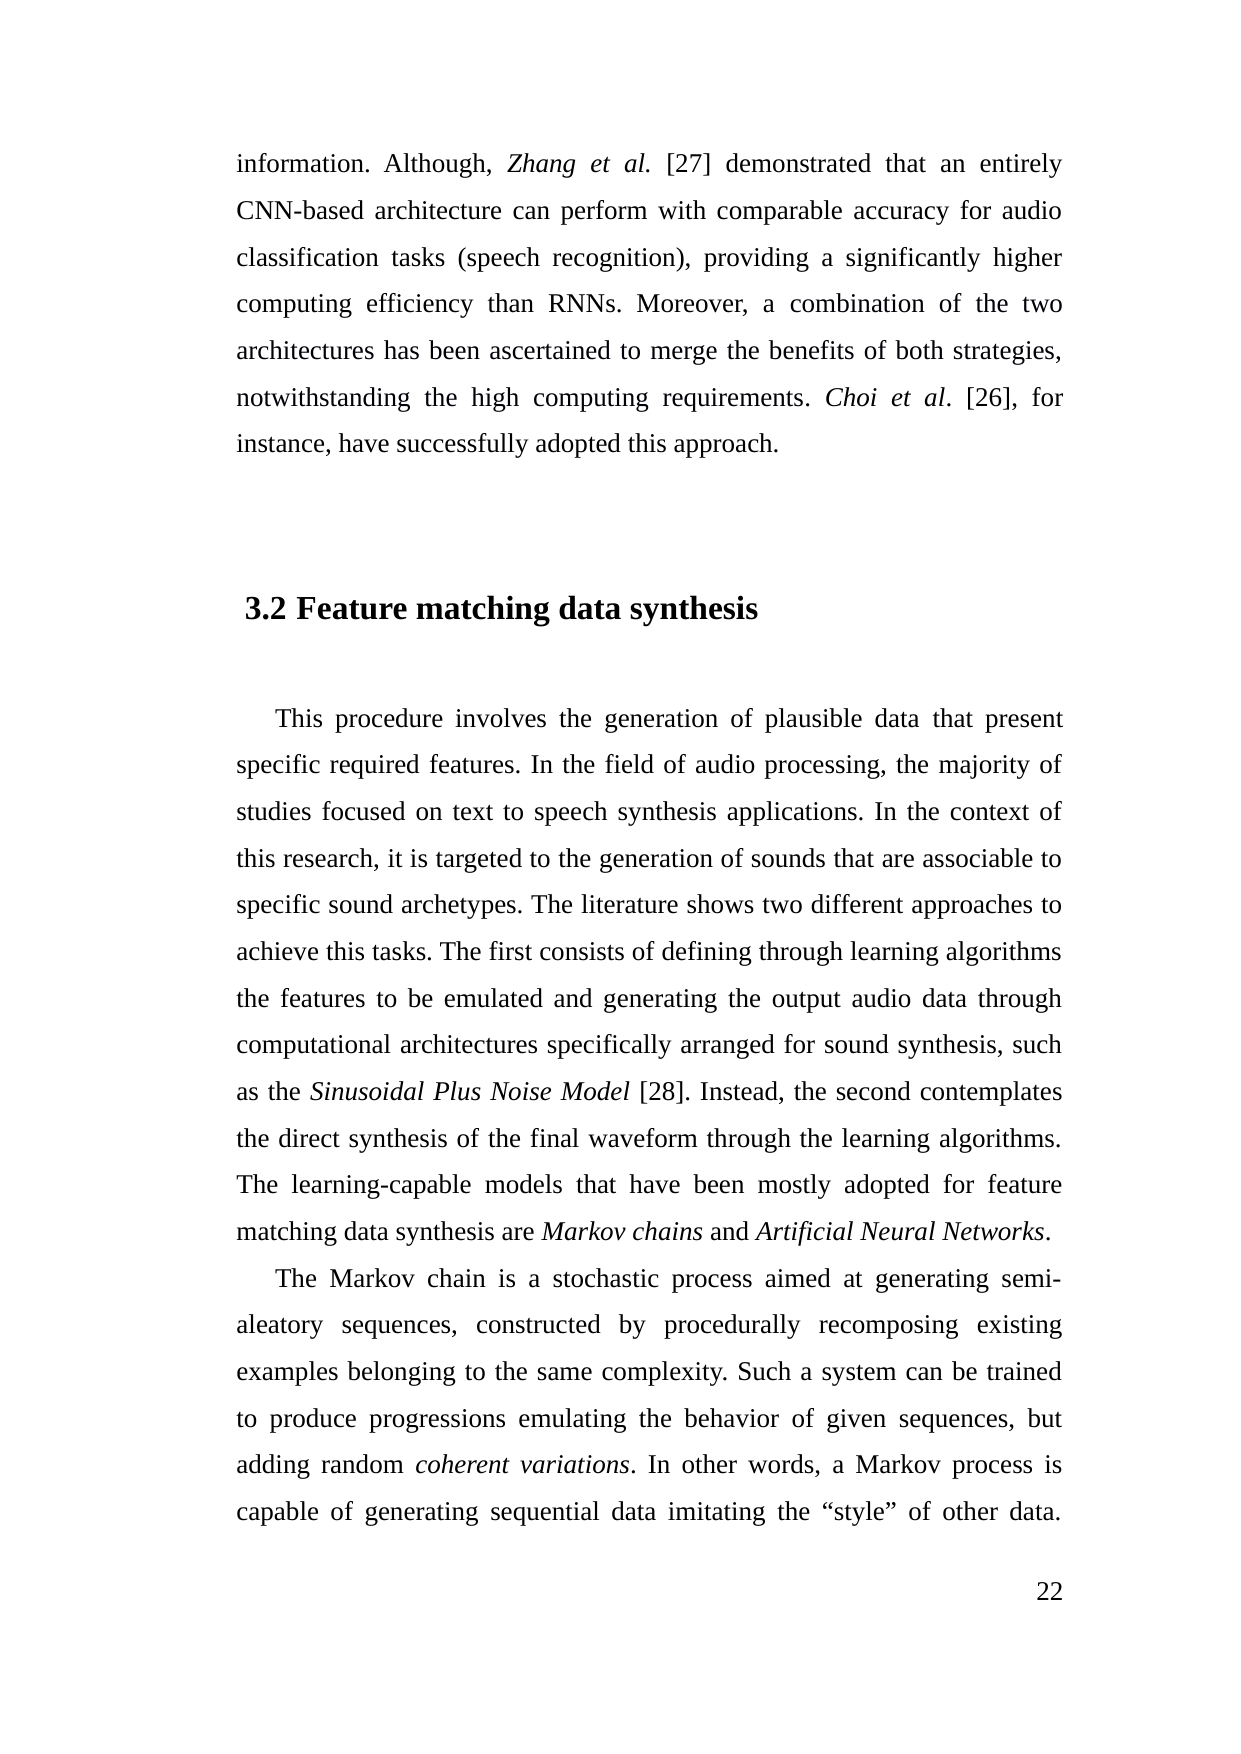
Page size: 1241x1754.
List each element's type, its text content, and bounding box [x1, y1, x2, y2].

text information. Although, Zhang et al. [27] demonstrated that an entirely CNN-based architecture can perform with comparable accuracy for audio classification tasks (speech recognition), providing a significantly higher computing efficiency than RNNs. Moreover, a combination of the two architectures has been ascertained to merge the benefits of both strategies, notwithstanding the high computing requirements. Choi et al. [26], for instance, have successfully adopted this approach. [236, 148, 1063, 459]
text This procedure involves the generation of plausible data that present specific required features. In the field of audio processing, the majority of studies focused on text to speech synthesis applications. In the context of this research, it is targeted to the generation of sounds that are associable to specific sound archetypes. The literature shows two different approaches to achieve this tasks. The first consists of defining through learning algorithms the features to be emulated and generating the output audio data through computational architectures specifically arranged for sound synthesis, such as the Sinusoidal Plus Noise Model [28]. Instead, the second contemplates the direct synthesis of the final waveform through the learning algorithms. The learning-capable models that have been mostly adopted for feature matching data synthesis are Markov chains and Artificial Neural Networks. [236, 702, 1063, 1246]
text The Markov chain is a stochastic process aimed at generating semi-aleatory sequences, constructed by procedurally recomposing existing examples belonging to the same complexity. Such a system can be trained to produce progressions emulating the behavior of given sequences, but adding random coherent variations. In other words, a Markov process is capable of generating sequential data imitating the “style” of other data. [236, 1262, 1063, 1526]
subtitle Feature matching data synthesis [236, 588, 1063, 627]
